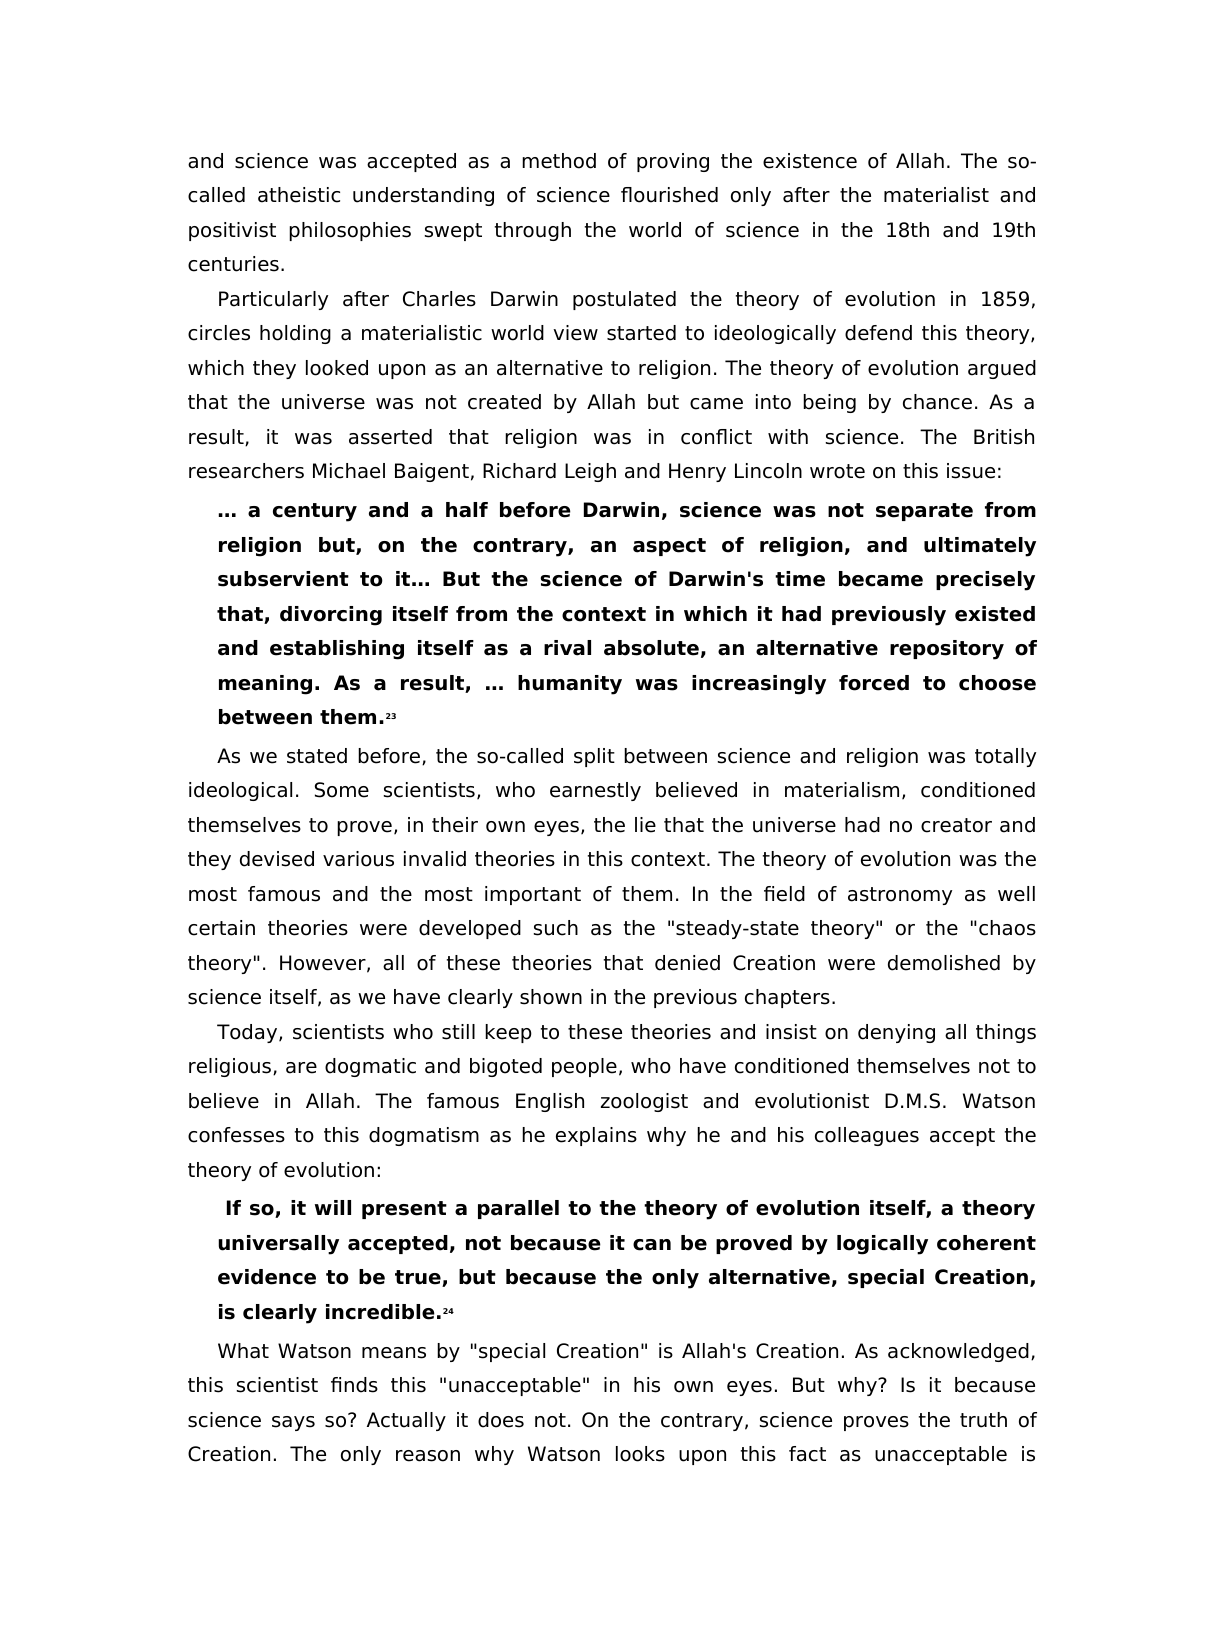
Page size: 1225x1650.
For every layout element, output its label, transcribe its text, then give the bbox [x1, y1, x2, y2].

text What Watson means by "special Creation" is Allah's Creation. As acknowledged, this scientist finds this "unacceptable" in his own eyes. But why? Is it because science says so? Actually it does not. On the contrary, science proves the truth of Creation. The only reason why Watson looks upon this fact as unacceptable is [187, 1340, 1037, 1466]
text Particularly after Charles Darwin postulated the theory of evolution in 1859, circles holding a materialistic world view started to ideologically defend this theory, which they looked upon as an alternative to religion. The theory of evolution argued that the universe was not created by Allah but came into being by chance. As a result, it was asserted that religion was in conflict with science. The British researchers Michael Baigent, Richard Leigh and Henry Lincoln wrote on this issue: [187, 288, 1037, 483]
text Today, scientists who still keep to these theories and insist on denying all things religious, are dogmatic and bigoted people, who have conditioned themselves not to believe in Allah. The famous English zoologist and evolutionist D.M.S. Watson confesses to this dogmatism as he explains why he and his colleagues accept the theory of evolution: [187, 1021, 1037, 1182]
text As we stated before, the so-called split between science and religion was totally ideological. Some scientists, who earnestly believed in materialism, conditioned themselves to prove, in their own eyes, the lie that the universe had no creator and they devised various invalid theories in this context. The theory of evolution was the most famous and the most important of them. In the field of astronomy as well certain theories were developed such as the "steady-state theory" or the "chaos theory". However, all of these theories that denied Creation were demolished by science itself, as we have clearly shown in the previous chapters. [187, 745, 1037, 1009]
text … a century and a half before Darwin, science was not separate from religion but, on the contrary, an aspect of religion, and ultimately subservient to it… But the science of Darwin's time became precisely that, divorcing itself from the context in which it had previously existed and establishing itself as a rival absolute, an alternative repository of meaning. As a result, … humanity was increasingly forced to choose between them.23 [217, 499, 1037, 729]
text If so, it will present a parallel to the theory of evolution itself, a theory universally accepted, not because it can be proved by logically coherent evidence to be true, but because the only alternative, special Creation, is clearly incredible.24 [217, 1197, 1037, 1324]
text and science was accepted as a method of proving the existence of Allah. The so-called atheistic understanding of science flourished only after the materialist and positivist philosophies swept through the world of science in the 18th and 19th centuries. [187, 150, 1037, 276]
